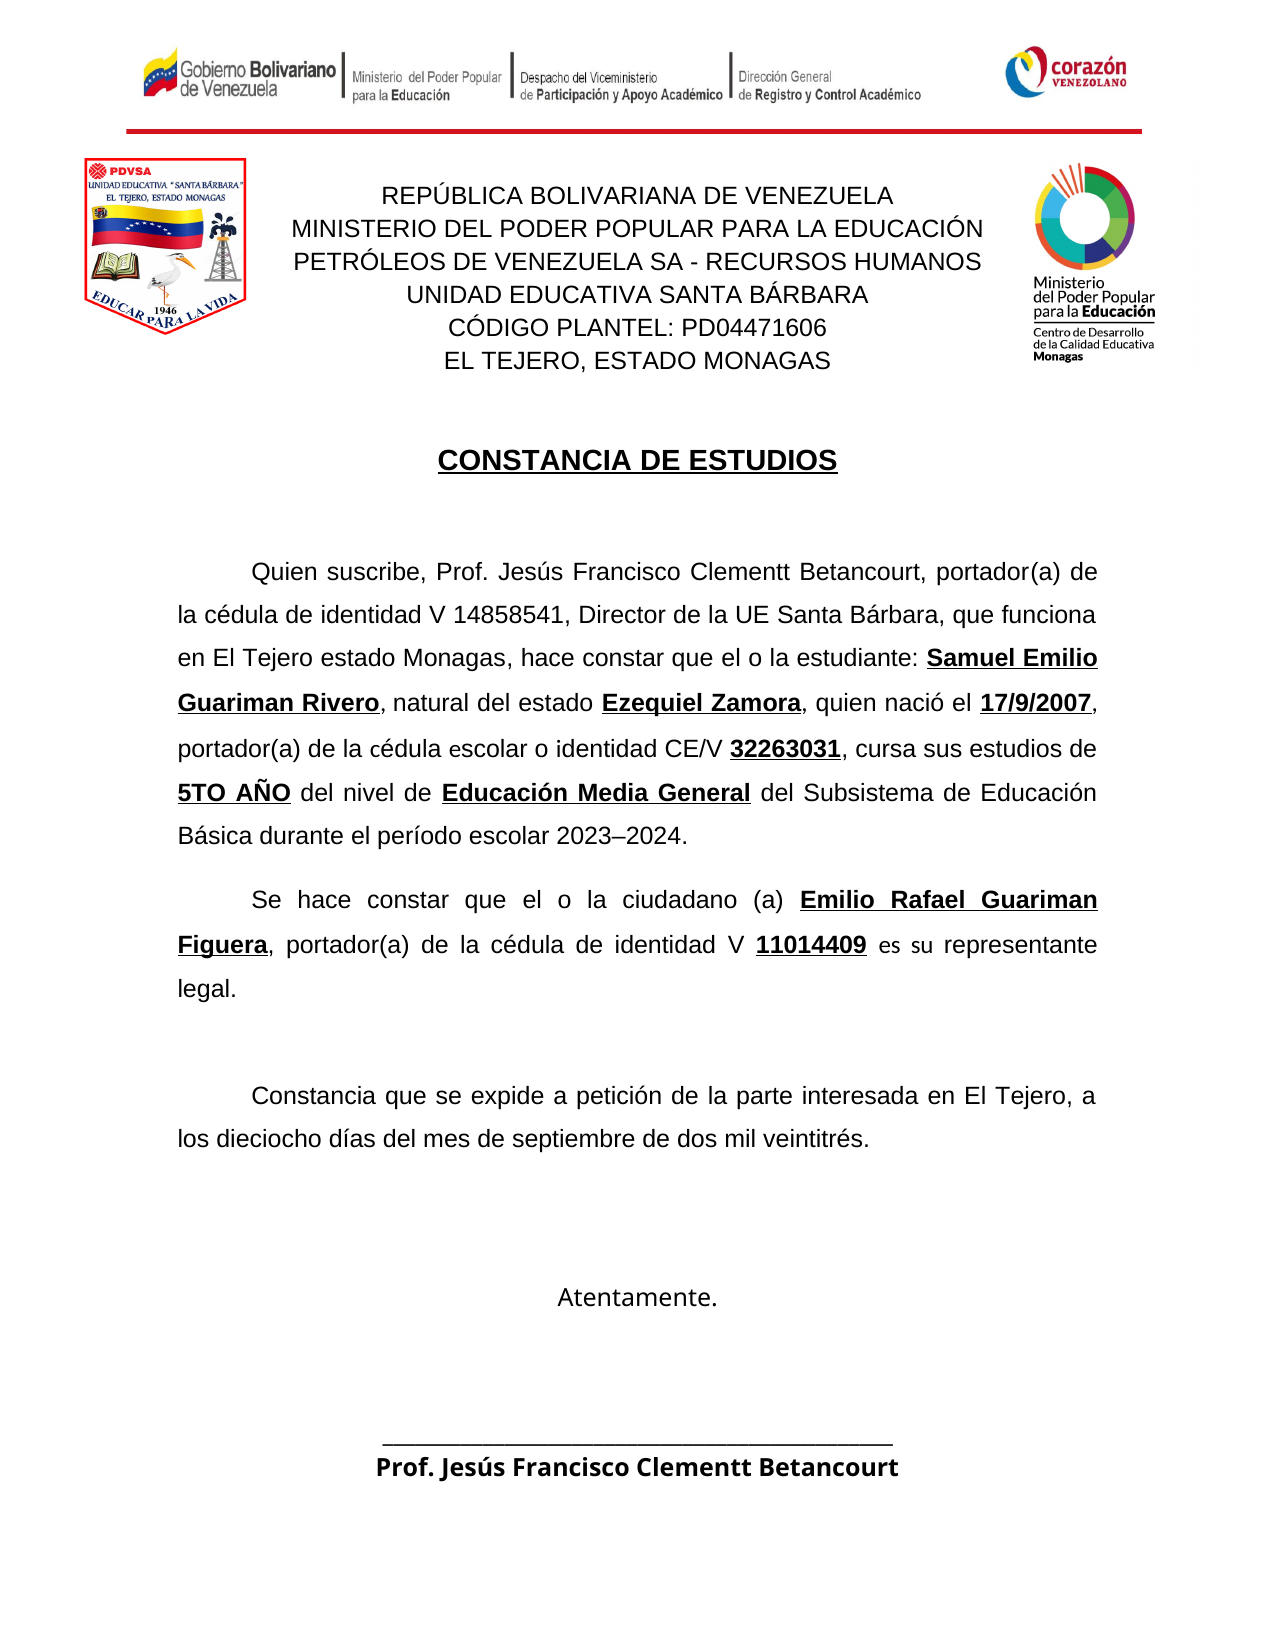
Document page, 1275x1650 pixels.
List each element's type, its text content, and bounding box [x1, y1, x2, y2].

text ______________________________________________ [177, 1416, 1098, 1450]
text Se hace constar que el o la ciudadano (a) Emilio Rafael Guariman Figuera, portador(a) de la cédula de identidad V 11014409 es su representante legal. [177, 885, 1098, 1002]
text Prof. Jesús Francisco Clementt Betancourt [177, 1450, 1098, 1484]
text UNIDAD EDUCATIVA SANTA BÁRBARA [252, 280, 978, 308]
text Quien suscribe, Prof. Jesús Francisco Clementt Betancourt, portador(a) de la cédula de identidad V 14858541, Director de la UE Santa Bárbara, que funciona en El Tejero estado Monagas, hace constar que el o la estudiante: Samuel Emilio Guariman Rivero, natural del estado Ezequiel Zamora, quien nació el 17/9/2007, portador(a) de la cédula escolar o identidad CE/V 32263031, cursa sus estudios de 5TO AÑO del nivel de Educación Media General del Subsistema de Educación Básica durante el período escolar 2023–2024. [177, 557, 1098, 849]
subtitle MINISTERIO DEL PODER POPULAR PARA LA EDUCACIÓN [252, 214, 978, 242]
subtitle REPÚBLICA BOLIVARIANA DE VENEZUELA [252, 181, 978, 209]
subtitle PETRÓLEOS DE VENEZUELA SA - RECURSOS HUMANOS [252, 247, 978, 275]
text Atentamente. [177, 1279, 1098, 1313]
picture [79, 158, 252, 335]
picture [126, 11, 1142, 134]
picture [978, 153, 1200, 377]
subtitle CONSTANCIA DE ESTUDIOS [177, 443, 1098, 476]
text CÓDIGO PLANTEL: PD04471606 [177, 313, 978, 341]
text Constancia que se expide a petición de la parte interesada en El Tejero, a los dieciocho días del mes de septiembre de dos mil veintitrés. [177, 1081, 1098, 1153]
text EL TEJERO, ESTADO MONAGAS [177, 346, 978, 374]
